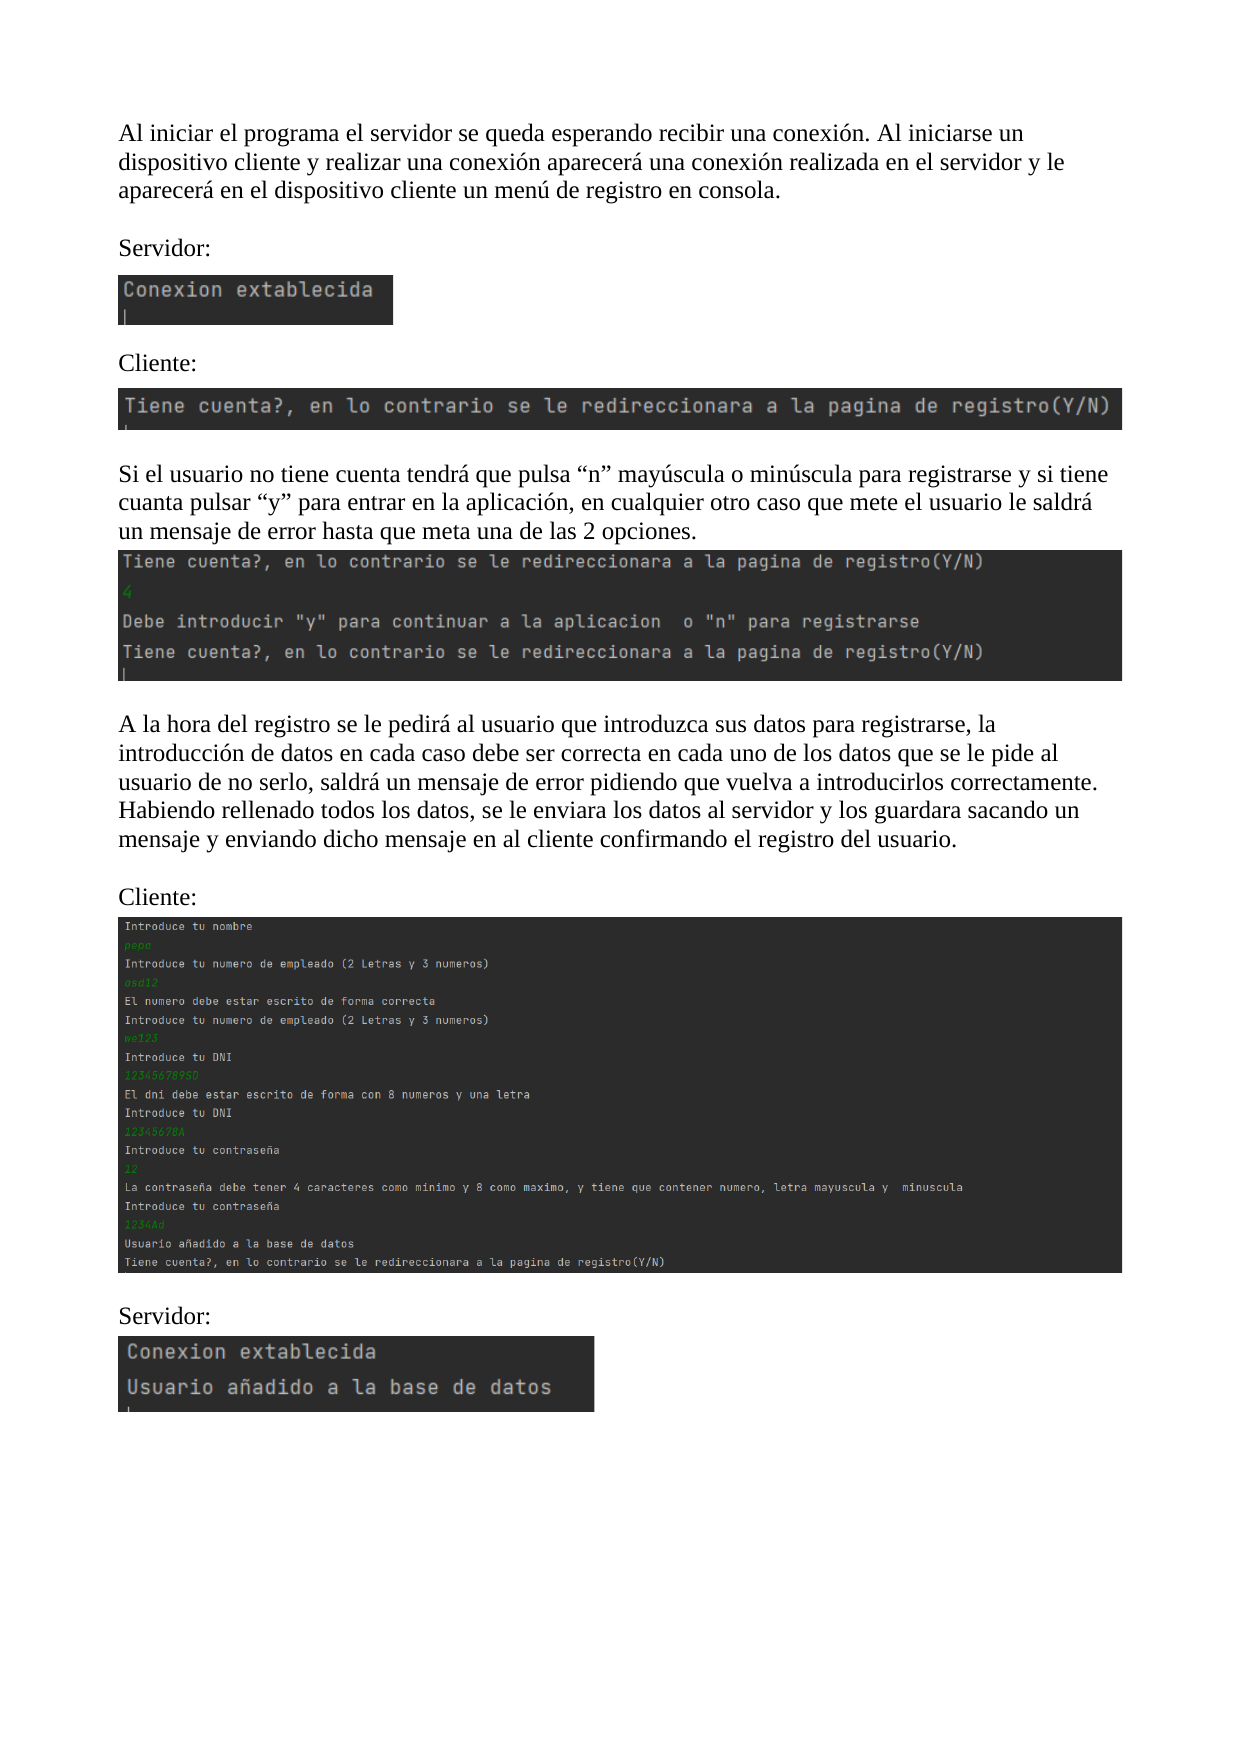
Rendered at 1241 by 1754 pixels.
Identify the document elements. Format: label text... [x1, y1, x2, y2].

text Cliente: [118, 348, 1122, 377]
text Cliente: [118, 882, 1122, 910]
text Si el usuario no tiene cuenta tendrá que pulsa “n” mayúscula o minúscula para registrarse y si tiene cuanta pulsar “y” para entrar en la aplicación, en cualquier otro caso que mete el usuario le saldrá un mensaje de error hasta que meta una de las 2 opciones. [118, 459, 1122, 545]
picture [118, 917, 1123, 1273]
text Servidor: [118, 1301, 1122, 1330]
text Al iniciar el programa el servidor se queda esperando recibir una conexión. Al iniciarse un dispositivo cliente y realizar una conexión aparecerá una conexión realizada en el servidor y le aparecerá en el dispositivo cliente un menú de registro en consola. [118, 118, 1122, 204]
picture [118, 550, 1123, 681]
text Servidor: [118, 233, 1122, 262]
picture [118, 275, 394, 325]
text A la hora del registro se le pedirá al usuario que introduzca sus datos para registrarse, la introducción de datos en cada caso debe ser correcta en cada uno de los datos que se le pide al usuario de no serlo, saldrá un mensaje de error pidiendo que vuelva a introducirlos correctamente. Habiendo rellenado todos los datos, se le enviara los datos al servidor y los guardara sacando un mensaje y enviando dicho mensaje en al cliente confirmando el registro del usuario. [118, 709, 1122, 853]
picture [118, 388, 1123, 430]
picture [118, 1336, 595, 1412]
